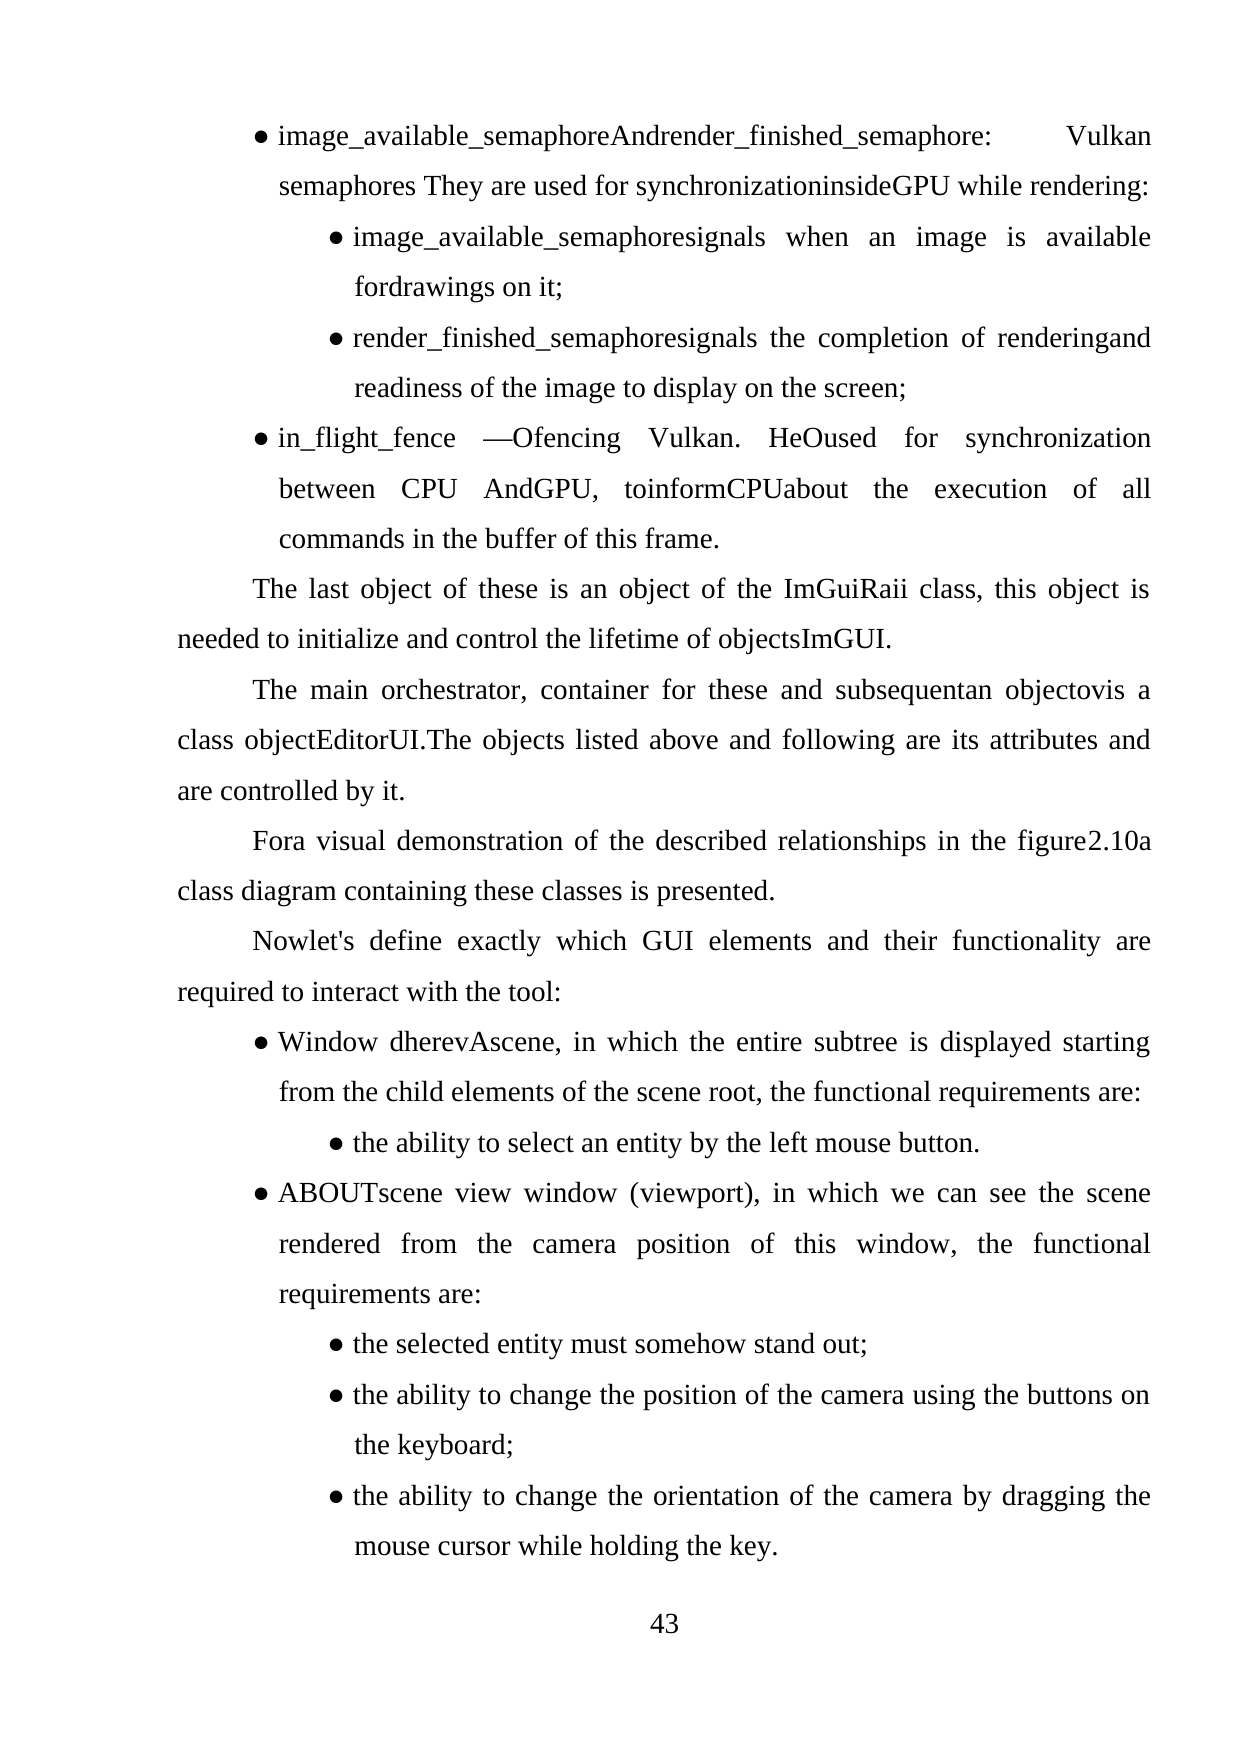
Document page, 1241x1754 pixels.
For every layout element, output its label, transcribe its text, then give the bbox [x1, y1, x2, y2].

list the ability to change the orientation of the camera by dragging the mouse cursor while holding the key. [327, 1477, 1152, 1561]
list in_flight_fence —Ofencing Vulkan. HeOused for synchronization between CPU AndGPU, toinformCPUabout the execution of all commands in the buffer of this frame. [252, 420, 1152, 554]
list the ability to select an entity by the left mouse button. [327, 1125, 1152, 1158]
text Fora visual demonstration of the described relationships in the figure2.10a class diagram containing these classes is presented. [177, 823, 1152, 907]
list Window dherevAscene, in which the entire subtree is displayed starting from the child elements of the scene root, the functional requirements are: [252, 1024, 1152, 1108]
list the selected entity must somehow stand out; [327, 1326, 1152, 1360]
list image_available_semaphoreAndrender_finished_semaphore: Vulkan semaphores They are used for synchronizationinsideGPU while rendering: [252, 118, 1152, 202]
list the ability to change the position of the camera using the buttons on the keyboard; [327, 1377, 1152, 1461]
list ABOUTscene view window (viewport), in which we can see the scene rendered from the camera position of this window, the functional requirements are: [252, 1175, 1152, 1309]
text The last object of these is an object of the ImGuiRaii class, this object is needed to initialize and control the lifetime of objectsImGUI. [177, 571, 1152, 655]
list render_finished_semaphoresignals the completion of renderingand readiness of the image to display on the screen; [327, 319, 1152, 403]
list image_available_semaphoresignals when an image is available fordrawings on it; [327, 219, 1152, 303]
text Nowlet's define exactly which GUI elements and their functionality are required to interact with the tool: [177, 923, 1152, 1007]
text The main orchestrator, container for these and subsequentan objectovis a class objectEditorUI.The objects listed above and following are its attributes and are controlled by it. [177, 672, 1152, 806]
